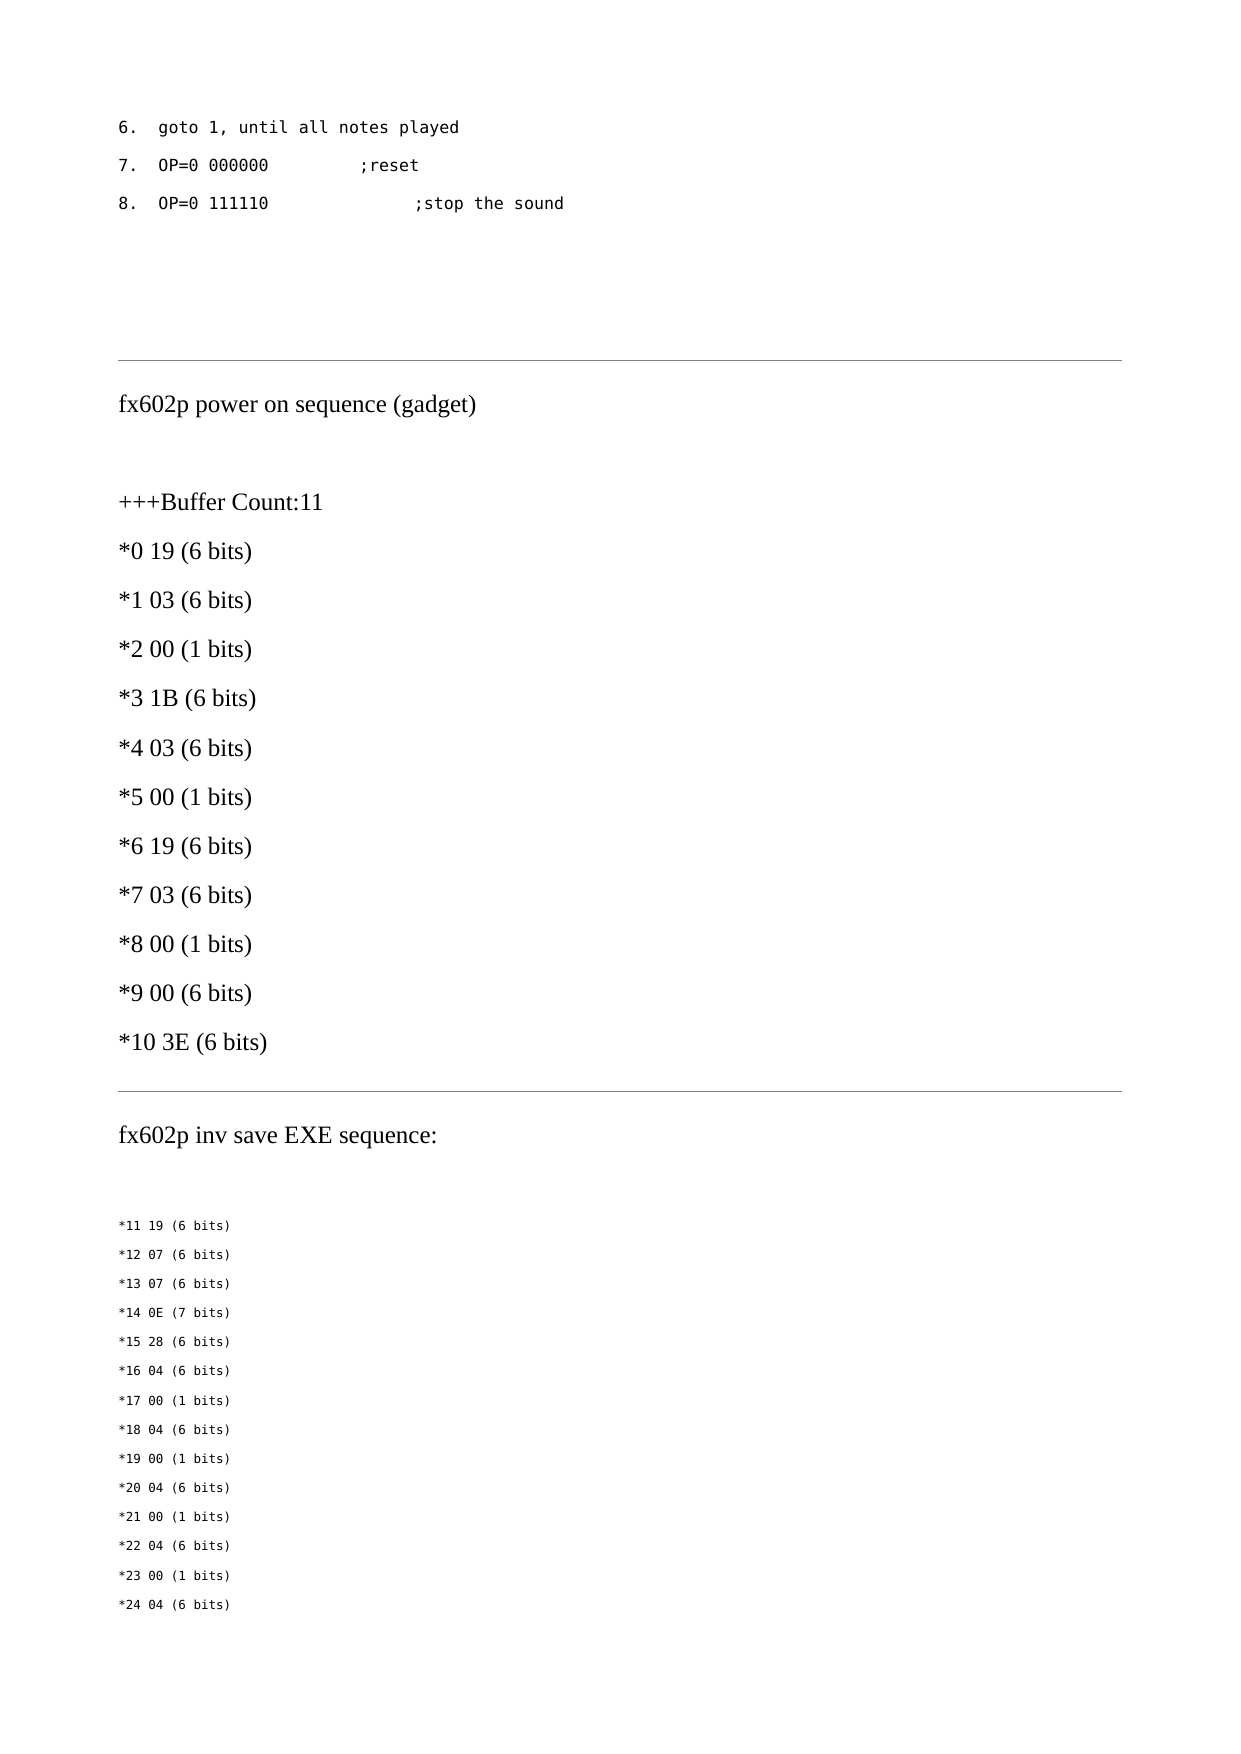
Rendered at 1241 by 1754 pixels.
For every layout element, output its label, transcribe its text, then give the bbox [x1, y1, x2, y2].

text *1 03 (6 bits) [118, 585, 1122, 614]
text *14 0E (7 bits) [118, 1306, 1122, 1320]
text fx602p power on sequence (gadget) [118, 389, 1122, 418]
text *0 19 (6 bits) [118, 536, 1122, 565]
text *4 03 (6 bits) [118, 733, 1122, 761]
text *23 00 (1 bits) [118, 1568, 1122, 1583]
text *16 04 (6 bits) [118, 1364, 1122, 1379]
text *3 1B (6 bits) [118, 683, 1122, 712]
text *10 3E (6 bits) [118, 1027, 1122, 1056]
text 8. OP=0 111110 ;stop the sound [118, 194, 1122, 213]
text *6 19 (6 bits) [118, 831, 1122, 859]
text *17 00 (1 bits) [118, 1393, 1122, 1408]
text *9 00 (6 bits) [118, 978, 1122, 1007]
text *22 04 (6 bits) [118, 1539, 1122, 1554]
text *2 00 (1 bits) [118, 634, 1122, 663]
text *19 00 (1 bits) [118, 1452, 1122, 1466]
text *7 03 (6 bits) [118, 880, 1122, 908]
text *12 07 (6 bits) [118, 1247, 1122, 1262]
text *24 04 (6 bits) [118, 1597, 1122, 1612]
text *8 00 (1 bits) [118, 929, 1122, 958]
text +++Buffer Count:11 [118, 487, 1122, 516]
text *18 04 (6 bits) [118, 1422, 1122, 1437]
text *11 19 (6 bits) [118, 1218, 1122, 1233]
text *21 00 (1 bits) [118, 1510, 1122, 1524]
text *13 07 (6 bits) [118, 1277, 1122, 1291]
text 6. goto 1, until all notes played [118, 118, 1122, 137]
text 7. OP=0 000000 ;reset [118, 156, 1122, 175]
text *15 28 (6 bits) [118, 1335, 1122, 1349]
text *20 04 (6 bits) [118, 1481, 1122, 1495]
text *5 00 (1 bits) [118, 782, 1122, 810]
text fx602p inv save EXE sequence: [118, 1120, 1122, 1149]
